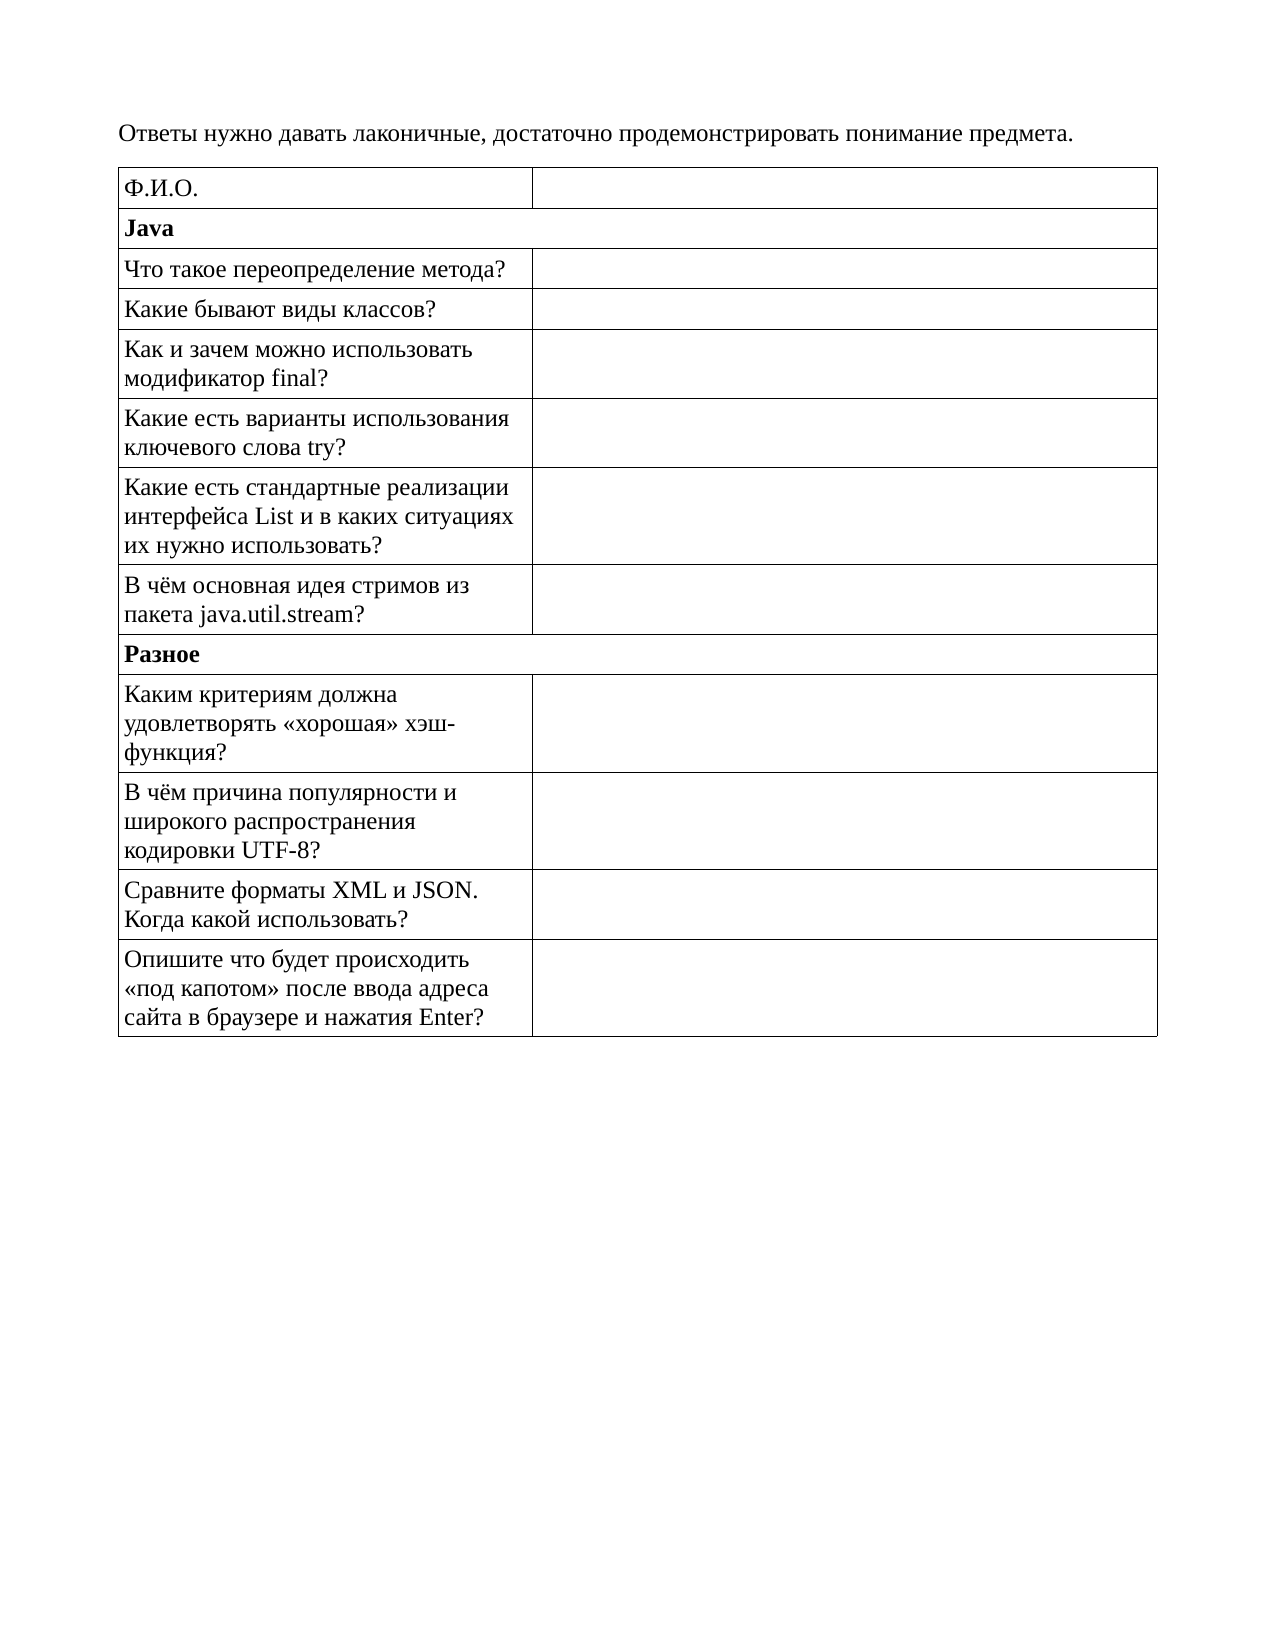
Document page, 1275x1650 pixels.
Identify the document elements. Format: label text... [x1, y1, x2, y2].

table_cell [533, 565, 1157, 633]
table_cell Опишите что будет происходить «под капотом» после ввода адреса сайта в браузере и нажатия Enter? [119, 940, 532, 1036]
table_cell Что такое переопределение метода? [119, 249, 532, 288]
table_header [533, 168, 1157, 207]
table_cell Разное [119, 635, 1157, 674]
table_cell [533, 330, 1157, 397]
table_cell [533, 940, 1157, 1036]
table_cell [533, 399, 1157, 467]
table_cell [533, 870, 1157, 938]
table_cell В чём основная идея стримов из пакета java.util.stream? [119, 565, 532, 633]
table_cell Java [119, 209, 1157, 248]
table_cell [533, 675, 1157, 772]
table_cell Как и зачем можно использовать модификатор final? [119, 330, 532, 397]
table_cell Сравните форматы XML и JSON. Когда какой использовать? [119, 870, 532, 938]
table_cell Какие есть варианты использования ключевого слова try? [119, 399, 532, 467]
table_header Ф.И.О. [119, 168, 532, 207]
table_cell [533, 468, 1157, 564]
table_cell [533, 289, 1157, 328]
table_cell Какие бывают виды классов? [119, 289, 532, 328]
table_cell [533, 773, 1157, 869]
text Ответы нужно давать лаконичные, достаточно продемонстрировать понимание предмета. [118, 118, 1157, 147]
table_cell [533, 249, 1157, 288]
table_cell Какие есть стандартные реализации интерфейса List и в каких ситуациях их нужно использовать? [119, 468, 532, 564]
table_cell В чём причина популярности и широкого распространения кодировки UTF-8? [119, 773, 532, 869]
table_cell Каким критериям должна удовлетворять «хорошая» хэш-функция? [119, 675, 532, 772]
